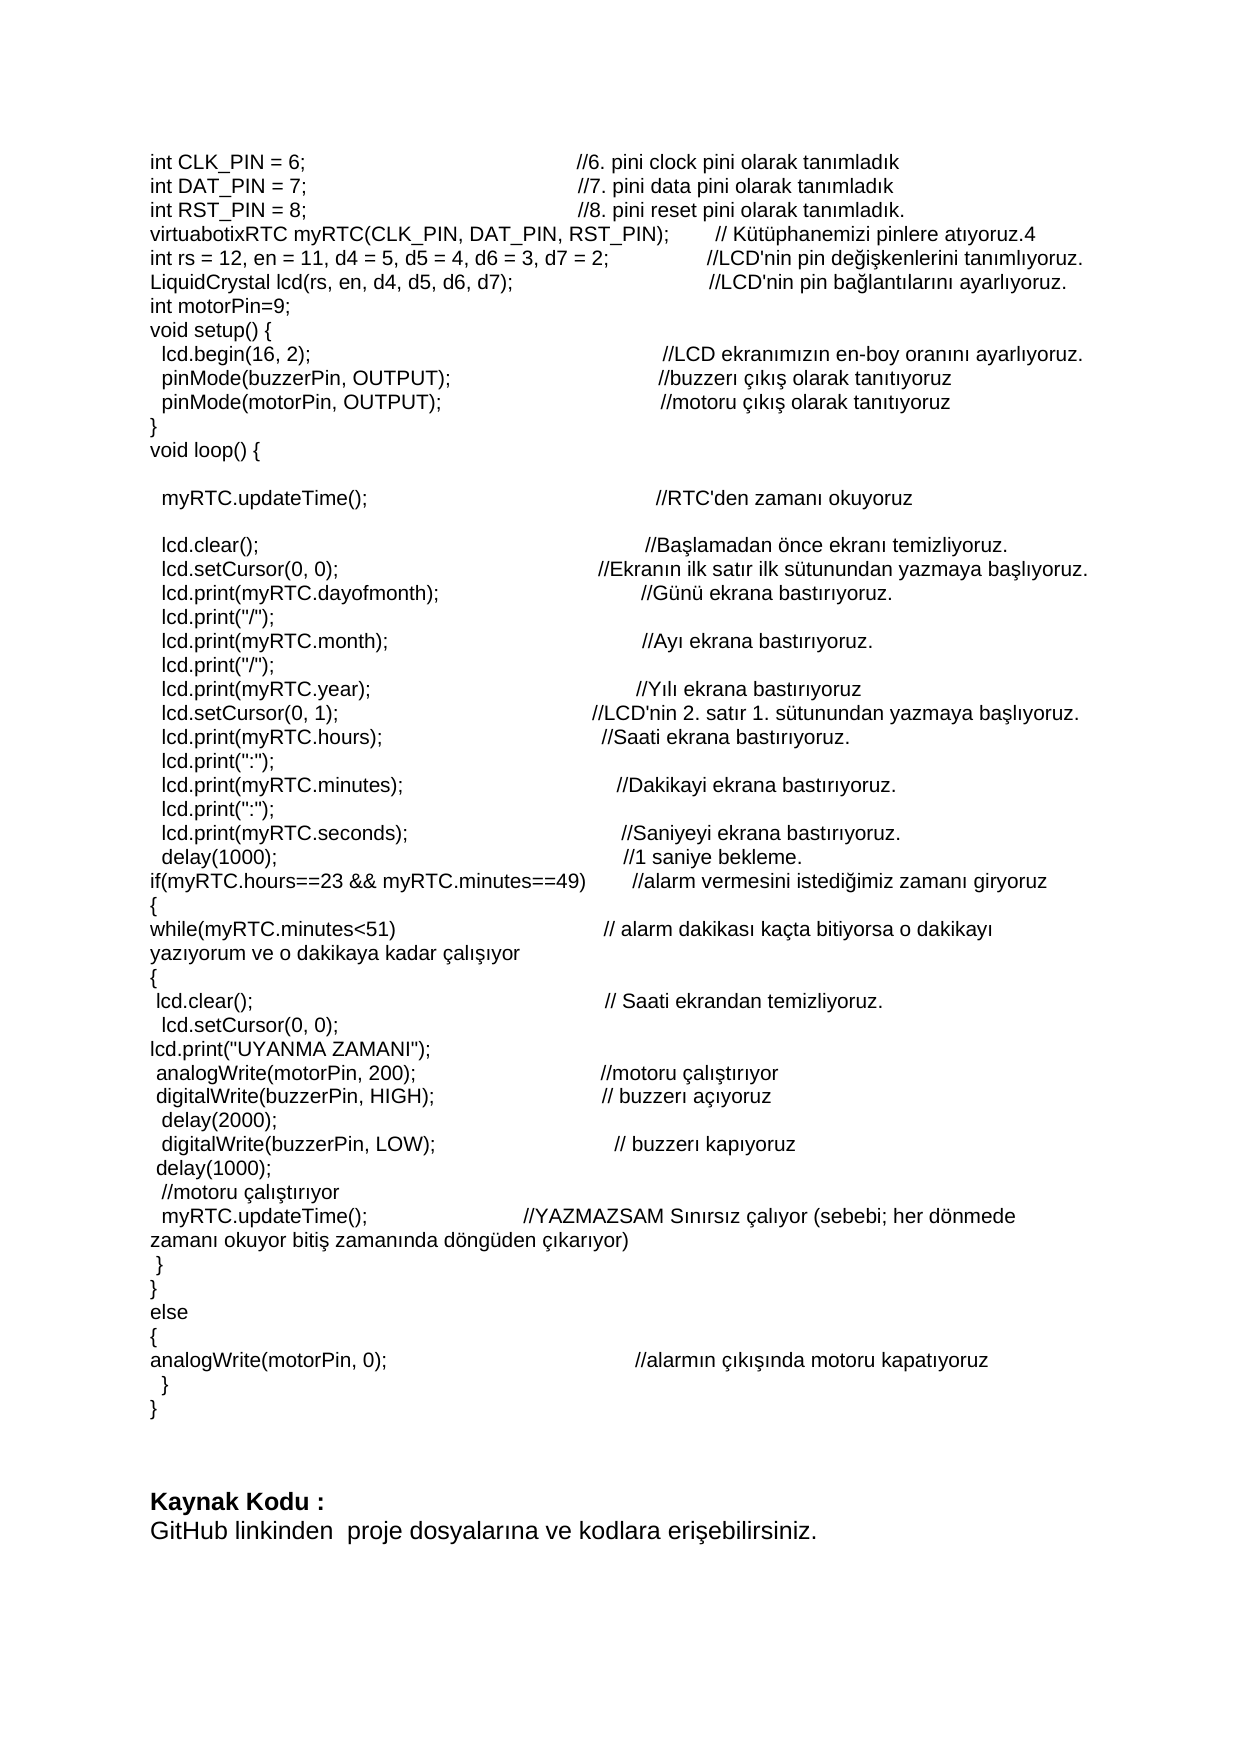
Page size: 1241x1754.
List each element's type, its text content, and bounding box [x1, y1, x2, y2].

text lcd.print(myRTC.seconds); //Saniyeyi ekrana bastırıyoruz. [150, 821, 1091, 845]
text Kaynak Kodu : [150, 1487, 1091, 1516]
text lcd.print(myRTC.year); //Yılı ekrana bastırıyoruz [150, 677, 1091, 701]
text lcd.print("UYANMA ZAMANI"); [150, 1036, 1091, 1060]
text } [150, 1396, 1091, 1420]
text lcd.print(":"); [150, 797, 1091, 821]
text LiquidCrystal lcd(rs, en, d4, d5, d6, d7); //LCD'nin pin bağlantılarını ayarlıyoruz. [150, 270, 1091, 294]
text while(myRTC.minutes<51) // alarm dakikası kaçta bitiyorsa o dakikayı yazıyorum ve o dakikaya kadar çalışıyor [150, 917, 1091, 964]
text lcd.print("/"); [150, 653, 1091, 677]
text digitalWrite(buzzerPin, HIGH); // buzzerı açıyoruz [150, 1084, 1091, 1108]
text { [150, 964, 1091, 988]
text { [150, 1324, 1091, 1348]
text digitalWrite(buzzerPin, LOW); // buzzerı kapıyoruz [150, 1132, 1091, 1156]
text int CLK_PIN = 6; //6. pini clock pini olarak tanımladık [150, 150, 1091, 174]
text int DAT_PIN = 7; //7. pini data pini olarak tanımladık [150, 174, 1091, 198]
text int RST_PIN = 8; //8. pini reset pini olarak tanımladık. [150, 198, 1091, 222]
text delay(1000); [150, 1156, 1091, 1180]
text myRTC.updateTime(); //YAZMAZSAM Sınırsız çalıyor (sebebi; her dönmede zamanı okuyor bitiş zamanında döngüden çıkarıyor) [150, 1204, 1091, 1252]
text } [150, 1276, 1091, 1300]
text lcd.setCursor(0, 0); [150, 1012, 1091, 1036]
text lcd.begin(16, 2); //LCD ekranımızın en-boy oranını ayarlıyoruz. [150, 342, 1091, 366]
text myRTC.updateTime(); //RTC'den zamanı okuyoruz [150, 485, 1091, 509]
text pinMode(buzzerPin, OUTPUT); //buzzerı çıkış olarak tanıtıyoruz [150, 366, 1091, 389]
text if(myRTC.hours==23 && myRTC.minutes==49) //alarm vermesini istediğimiz zamanı giryoruz [150, 869, 1091, 893]
text lcd.setCursor(0, 1); //LCD'nin 2. satır 1. sütunundan yazmaya başlıyoruz. [150, 701, 1091, 725]
text GitHub linkinden proje dosyalarına ve kodlara erişebilirsiniz. [150, 1516, 1091, 1544]
text lcd.print(":"); [150, 749, 1091, 773]
text lcd.clear(); // Saati ekrandan temizliyoruz. [150, 988, 1091, 1012]
text lcd.print("/"); [150, 605, 1091, 629]
text } [150, 1252, 1091, 1276]
text lcd.print(myRTC.month); //Ayı ekrana bastırıyoruz. [150, 629, 1091, 653]
text int motorPin=9; [150, 294, 1091, 318]
text lcd.print(myRTC.minutes); //Dakikayi ekrana bastırıyoruz. [150, 773, 1091, 797]
text lcd.print(myRTC.hours); //Saati ekrana bastırıyoruz. [150, 725, 1091, 749]
text } [150, 1372, 1091, 1396]
text pinMode(motorPin, OUTPUT); //motoru çıkış olarak tanıtıyoruz [150, 389, 1091, 413]
text } [150, 413, 1091, 437]
text delay(1000); //1 saniye bekleme. [150, 845, 1091, 869]
text void loop() { [150, 437, 1091, 461]
text lcd.clear(); //Başlamadan önce ekranı temizliyoruz. [150, 533, 1091, 557]
text analogWrite(motorPin, 0); //alarmın çıkışında motoru kapatıyoruz [150, 1348, 1091, 1372]
text int rs = 12, en = 11, d4 = 5, d5 = 4, d6 = 3, d7 = 2; //LCD'nin pin değişkenlerini tanımlıyoruz. [150, 246, 1091, 270]
text { [150, 893, 1091, 917]
text else [150, 1300, 1091, 1324]
text delay(2000); [150, 1108, 1091, 1132]
text //motoru çalıştırıyor [150, 1180, 1091, 1204]
text lcd.print(myRTC.dayofmonth); //Günü ekrana bastırıyoruz. [150, 581, 1091, 605]
text void setup() { [150, 318, 1091, 342]
text virtuabotixRTC myRTC(CLK_PIN, DAT_PIN, RST_PIN); // Kütüphanemizi pinlere atıyoruz.4 [150, 222, 1091, 246]
text lcd.setCursor(0, 0); //Ekranın ilk satır ilk sütunundan yazmaya başlıyoruz. [150, 557, 1091, 581]
text analogWrite(motorPin, 200); //motoru çalıştırıyor [150, 1060, 1091, 1084]
